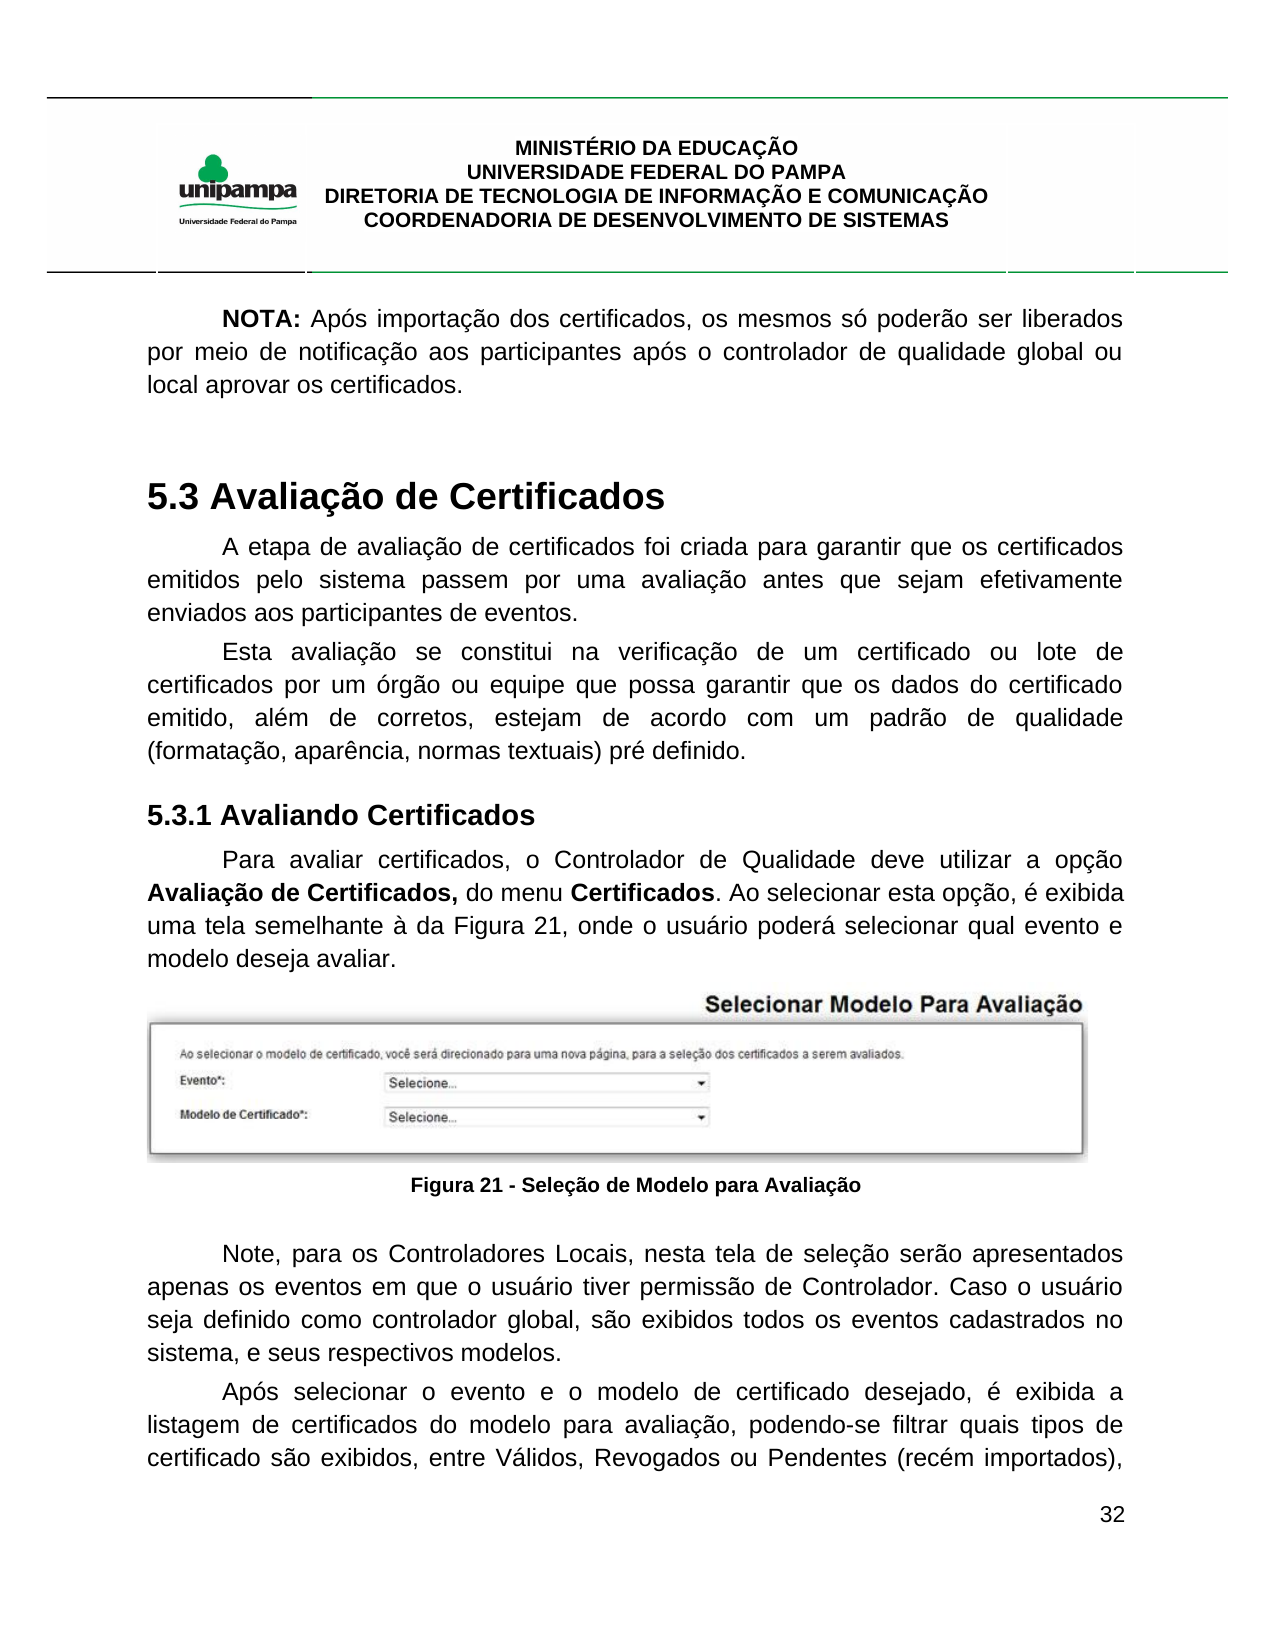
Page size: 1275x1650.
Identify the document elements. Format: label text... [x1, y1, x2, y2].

picture [307, 125, 1006, 273]
picture [146, 982, 1089, 1163]
text NOTA: Após importação dos certificados, os mesmos só poderão ser liberados por meio de notificação aos participantes após o controlador de qualidade global ou local aprovar os certificados. [147, 304, 1125, 399]
text Para avaliar certificados, o Controlador de Qualidade deve utilizar a opção Avaliação de Certificados, do menu Certificados. Ao selecionar esta opção, é exibida uma tela semelhante à da Figura 21, onde o usuário poderá selecionar qual evento e modelo deseja avaliar. [147, 845, 1125, 973]
picture [158, 125, 306, 273]
text Figura 21 - Seleção de Modelo para Avaliação [147, 1172, 1125, 1196]
subtitle 5.3.1 Avaliando Certificados [147, 798, 1125, 832]
text Após selecionar o evento e o modelo de certificado desejado, é exibida a listagem de certificados do modelo para avaliação, podendo-se filtrar quais tipos de certificado são exibidos, entre Válidos, Revogados ou Pendentes (recém importados), [147, 1377, 1125, 1472]
subtitle 5.3 Avaliação de Certificados [147, 474, 1125, 517]
picture [46, 97, 1228, 273]
picture [1008, 125, 1134, 273]
text A etapa de avaliação de certificados foi criada para garantir que os certificados emitidos pelo sistema passem por uma avaliação antes que sejam efetivamente enviados aos participantes de eventos. [147, 532, 1125, 627]
text Note, para os Controladores Locais, nesta tela de seleção serão apresentados apenas os eventos em que o usuário tiver permissão de Controlador. Caso o usuário seja definido como controlador global, são exibidos todos os eventos cadastrados no sistema, e seus respectivos modelos. [147, 1239, 1125, 1367]
text Esta avaliação se constitui na verificação de um certificado ou lote de certificados por um órgão ou equipe que possa garantir que os dados do certificado emitido, além de corretos, estejam de acordo com um padrão de qualidade (formatação, aparência, normas textuais) pré definido. [147, 637, 1125, 764]
